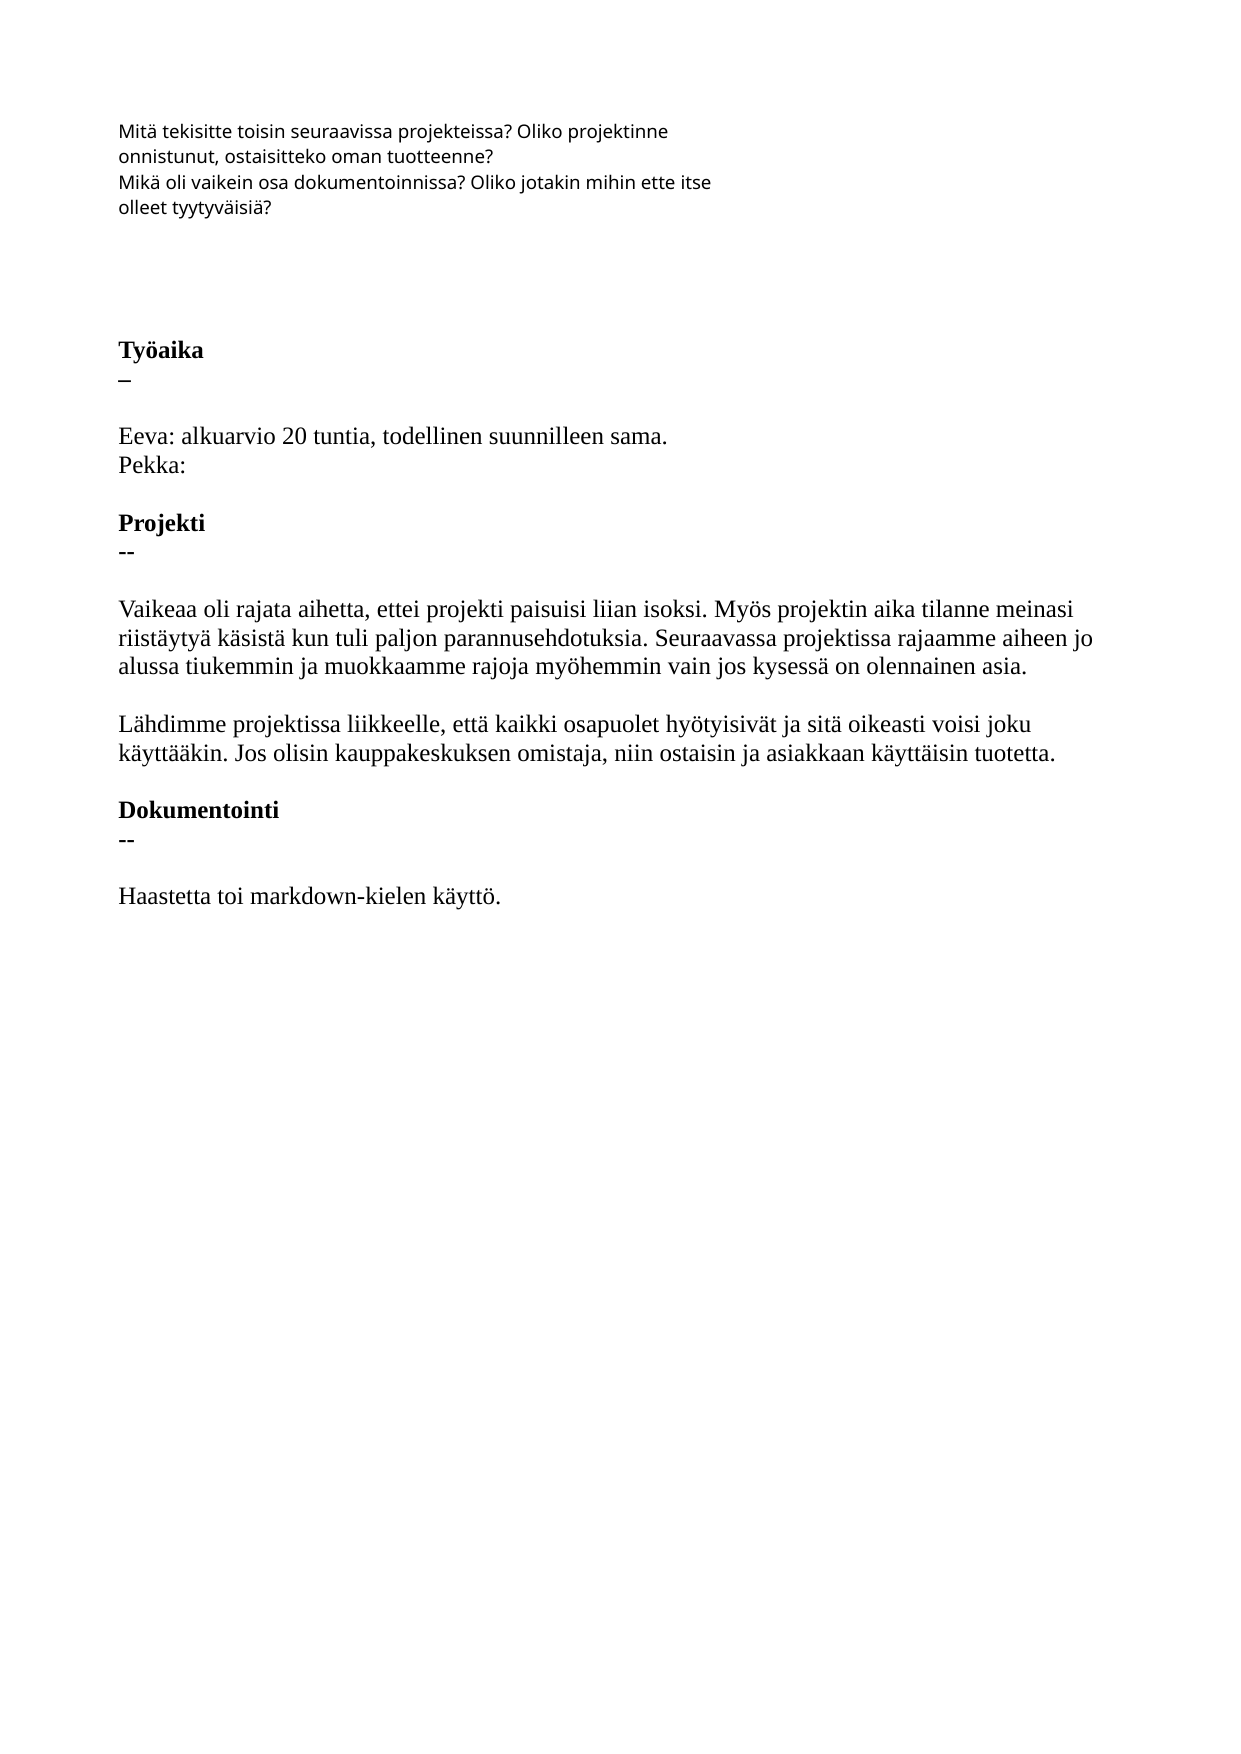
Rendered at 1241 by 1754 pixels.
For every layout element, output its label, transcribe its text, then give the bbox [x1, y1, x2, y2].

text Pekka: [118, 450, 1122, 479]
text Haastetta toi markdown-kielen käyttö. [118, 881, 1122, 910]
text Projekti [118, 508, 1122, 536]
text Eeva: alkuarvio 20 tuntia, todellinen suunnilleen sama. [118, 421, 1122, 450]
text olleet tyytyväisiä? [118, 195, 1122, 220]
text – [118, 364, 1122, 393]
text Mikä oli vaikein osa dokumentoinnissa? Oliko jotakin mihin ette itse [118, 169, 1122, 195]
text Vaikeaa oli rajata aihetta, ettei projekti paisuisi liian isoksi. Myös projektin aika tilanne meinasi riistäytyä käsistä kun tuli paljon parannusehdotuksia. Seuraavassa projektissa rajaamme aiheen jo alussa tiukemmin ja muokkaamme rajoja myöhemmin vain jos kysessä on olennainen asia. [118, 594, 1122, 680]
text Lähdimme projektissa liikkeelle, että kaikki osapuolet hyötyisivät ja sitä oikeasti voisi joku käyttääkin. Jos olisin kauppakeskuksen omistaja, niin ostaisin ja asiakkaan käyttäisin tuotetta. [118, 709, 1122, 766]
text Mitä tekisitte toisin seuraavissa projekteissa? Oliko projektinne [118, 118, 1122, 144]
text -- [118, 536, 1122, 565]
text Dokumentointi [118, 795, 1122, 824]
text -- [118, 824, 1122, 853]
text onnistunut, ostaisitteko oman tuotteenne? [118, 144, 1122, 169]
text Työaika [118, 335, 1122, 364]
